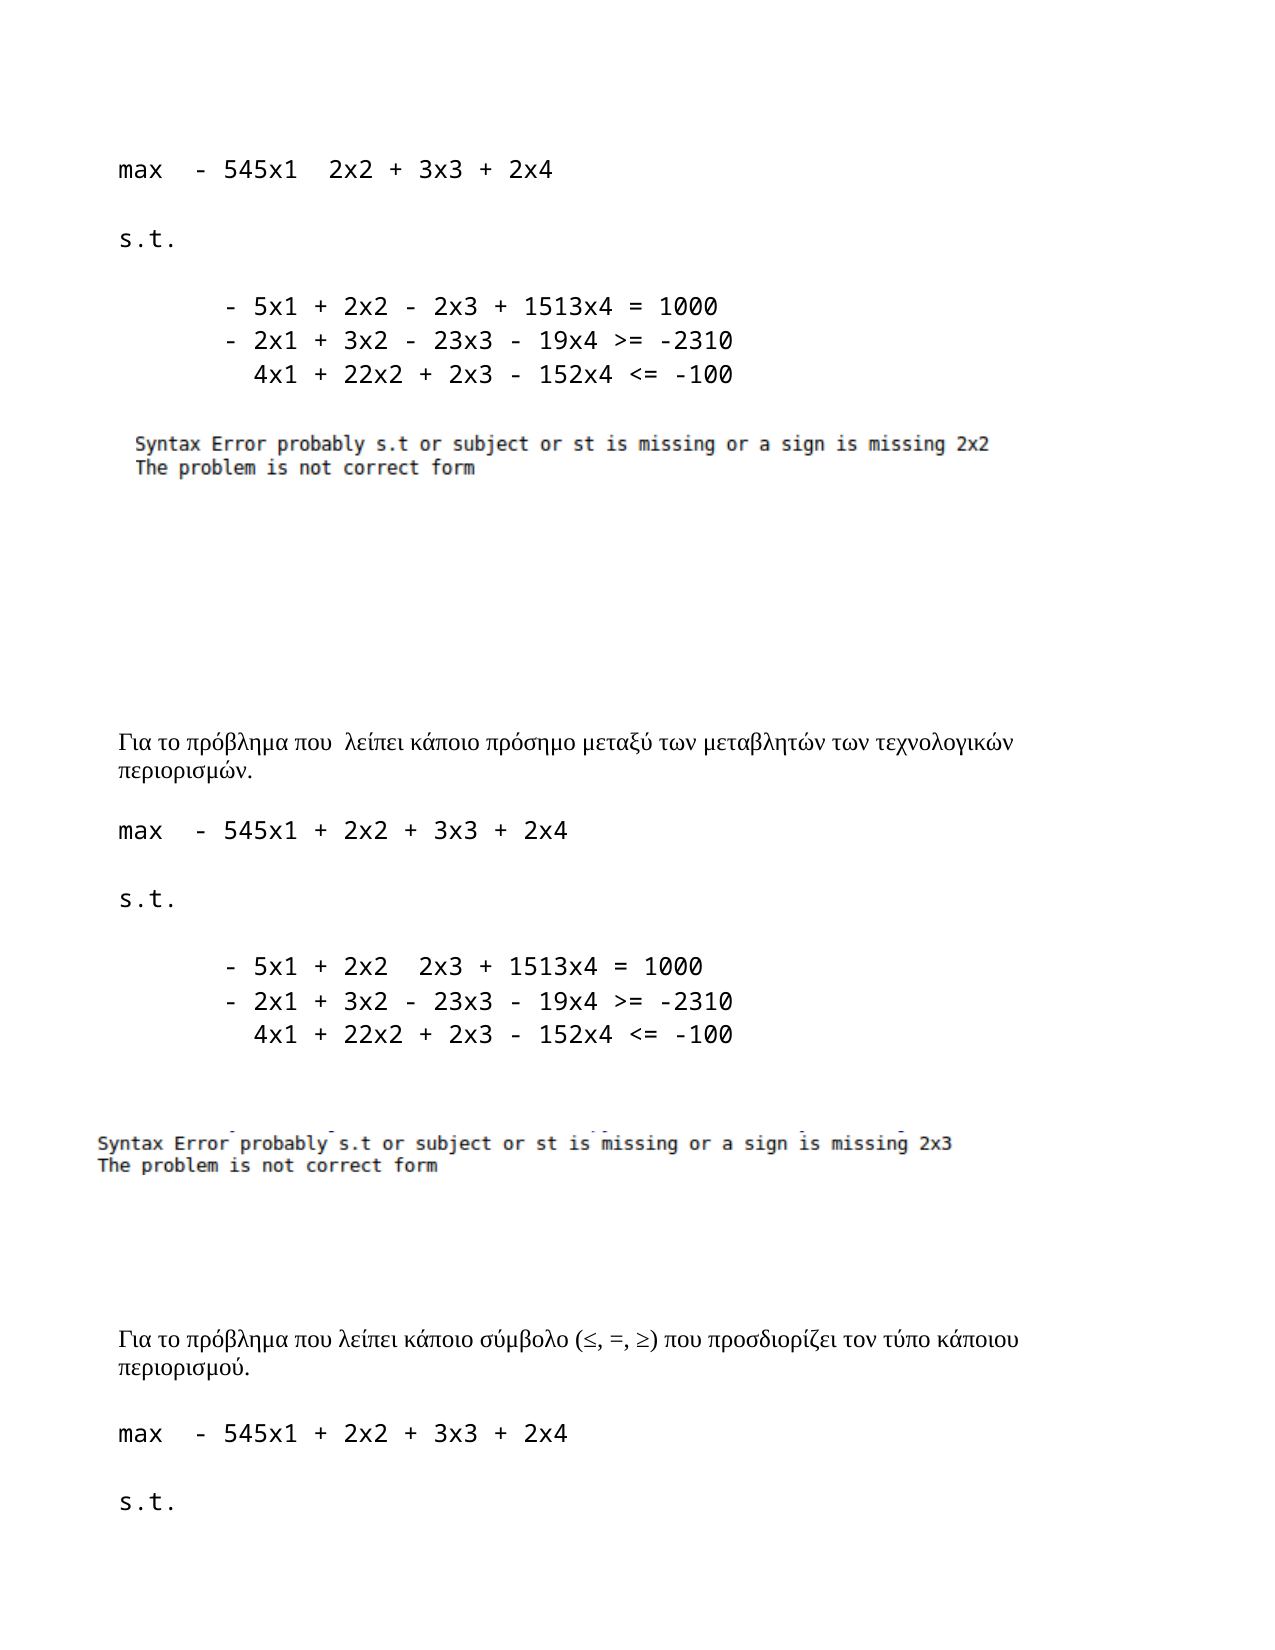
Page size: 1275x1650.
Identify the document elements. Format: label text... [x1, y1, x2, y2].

text περιορισμού. [118, 1352, 1157, 1381]
text - 5x1 + 2x2 2x3 + 1513x4 = 1000 [118, 949, 1157, 983]
picture [93, 1131, 1007, 1175]
text s.t. [118, 881, 1157, 915]
text s.t. [118, 220, 1157, 254]
text Για το πρόβλημα που λείπει κάποιο πρόσημο μεταξύ των μεταβλητών των τεχνολογικών [118, 727, 1157, 755]
text - 5x1 + 2x2 - 2x3 + 1513x4 = 1000 [118, 288, 1157, 322]
picture [136, 432, 1052, 497]
text περιορισμών. [118, 755, 1157, 784]
text Για το πρόβλημα που λείπει κάποιο σύμβολο (≤, =, ≥) που προσδιορίζει τον τύπο κάποιου [118, 1324, 1157, 1352]
text - 2x1 + 3x2 - 23x3 - 19x4 >= -2310 [118, 983, 1157, 1017]
text - 2x1 + 3x2 - 23x3 - 19x4 >= -2310 [118, 322, 1157, 357]
text s.t. [118, 1483, 1157, 1517]
text 4x1 + 22x2 + 2x3 - 152x4 <= -100 [118, 1017, 1157, 1051]
text 4x1 + 22x2 + 2x3 - 152x4 <= -100 [118, 357, 1157, 391]
text max - 545x1 + 2x2 + 3x3 + 2x4 [118, 1415, 1157, 1449]
text max - 545x1 2x2 + 3x3 + 2x4 [118, 152, 1157, 186]
text max - 545x1 + 2x2 + 3x3 + 2x4 [118, 813, 1157, 847]
